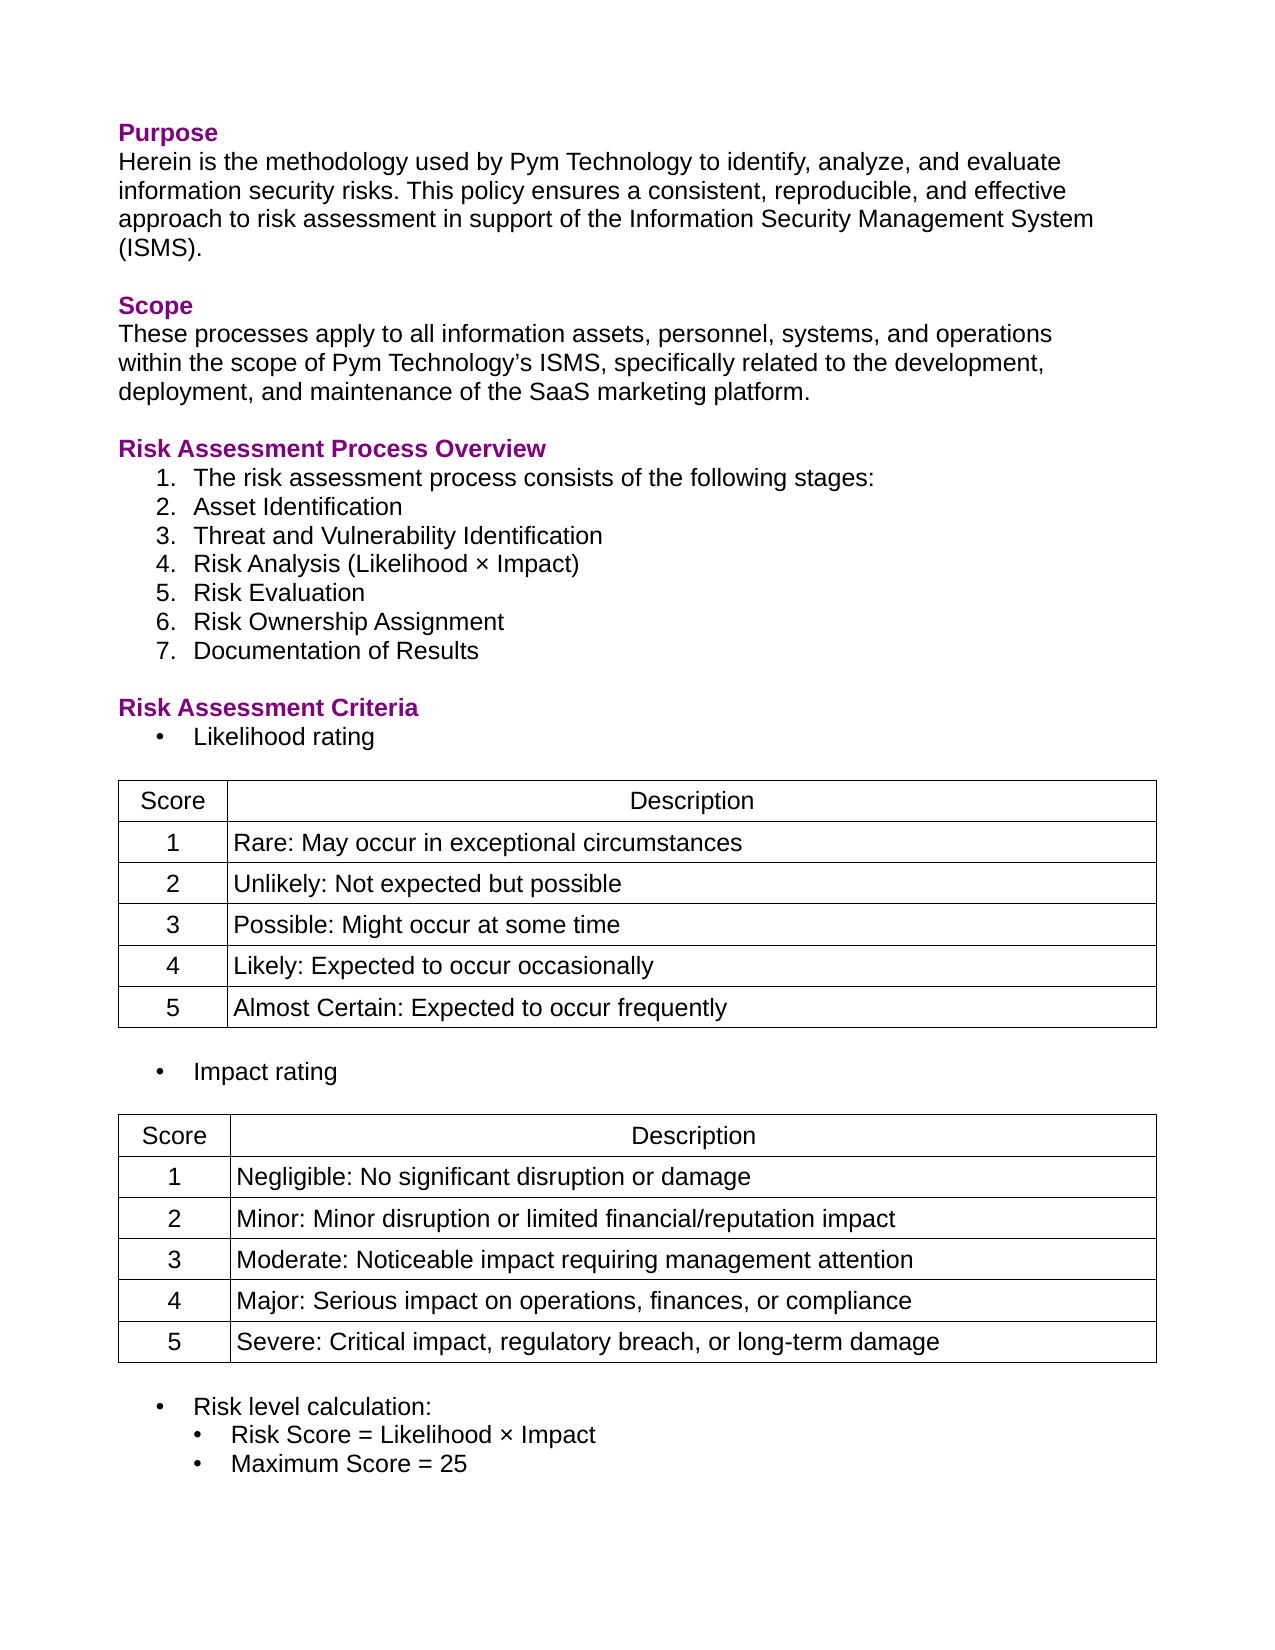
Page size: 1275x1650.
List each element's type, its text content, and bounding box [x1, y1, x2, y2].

list Documentation of Results [156, 636, 1157, 664]
list Asset Identification [156, 492, 1157, 521]
text Purpose [118, 118, 1157, 147]
text These processes apply to all information assets, personnel, systems, and operations [118, 319, 1157, 348]
list Risk Analysis (Likelihood × Impact) [156, 549, 1157, 578]
table_header Description [228, 781, 1156, 821]
list Maximum Score = 25 [193, 1449, 1157, 1478]
table_cell 4 [119, 946, 227, 986]
table_cell Major: Serious impact on operations, finances, or compliance [231, 1280, 1156, 1321]
list Risk Evaluation [156, 578, 1157, 607]
table_header Description [231, 1115, 1156, 1156]
table_cell 5 [119, 1322, 230, 1362]
table_cell Possible: Might occur at some time [228, 904, 1156, 944]
table_cell Moderate: Noticeable impact requiring management attention [231, 1239, 1156, 1279]
table_cell 3 [119, 1239, 230, 1279]
text deployment, and maintenance of the SaaS marketing platform. [118, 377, 1157, 406]
list Threat and Vulnerability Identification [156, 521, 1157, 549]
table_header Score [119, 781, 227, 821]
table_cell 1 [119, 1157, 230, 1197]
text Herein is the methodology used by Pym Technology to identify, analyze, and evaluate information security risks. This policy ensures a consistent, reproducible, and effective [118, 147, 1157, 204]
list Impact rating [156, 1057, 1157, 1086]
table_cell 1 [119, 822, 227, 862]
table_cell Unlikely: Not expected but possible [228, 863, 1156, 903]
table_cell Likely: Expected to occur occasionally [228, 946, 1156, 986]
text Scope [118, 291, 1157, 319]
table_cell Almost Certain: Expected to occur frequently [228, 987, 1156, 1027]
table_cell Rare: May occur in exceptional circumstances [228, 822, 1156, 862]
text approach to risk assessment in support of the Information Security Management System [118, 204, 1157, 233]
table_cell 2 [119, 863, 227, 903]
table_cell 3 [119, 904, 227, 944]
table_cell Negligible: No significant disruption or damage [231, 1157, 1156, 1197]
text within the scope of Pym Technology’s ISMS, specifically related to the development, [118, 348, 1157, 377]
table_cell 4 [119, 1280, 230, 1321]
list Risk level calculation: [156, 1392, 1157, 1421]
list Risk Ownership Assignment [156, 607, 1157, 636]
list The risk assessment process consists of the following stages: [156, 463, 1157, 492]
text (ISMS). [118, 233, 1157, 262]
table_header Score [119, 1115, 230, 1156]
list Risk Score = Likelihood × Impact [193, 1421, 1157, 1449]
table_cell Minor: Minor disruption or limited financial/reputation impact [231, 1198, 1156, 1238]
text Risk Assessment Criteria [118, 693, 1157, 722]
table_cell Severe: Critical impact, regulatory breach, or long-term damage [231, 1322, 1156, 1362]
table_cell 2 [119, 1198, 230, 1238]
text Risk Assessment Process Overview [118, 434, 1157, 463]
table_cell 5 [119, 987, 227, 1027]
list Likelihood rating [156, 722, 1157, 751]
